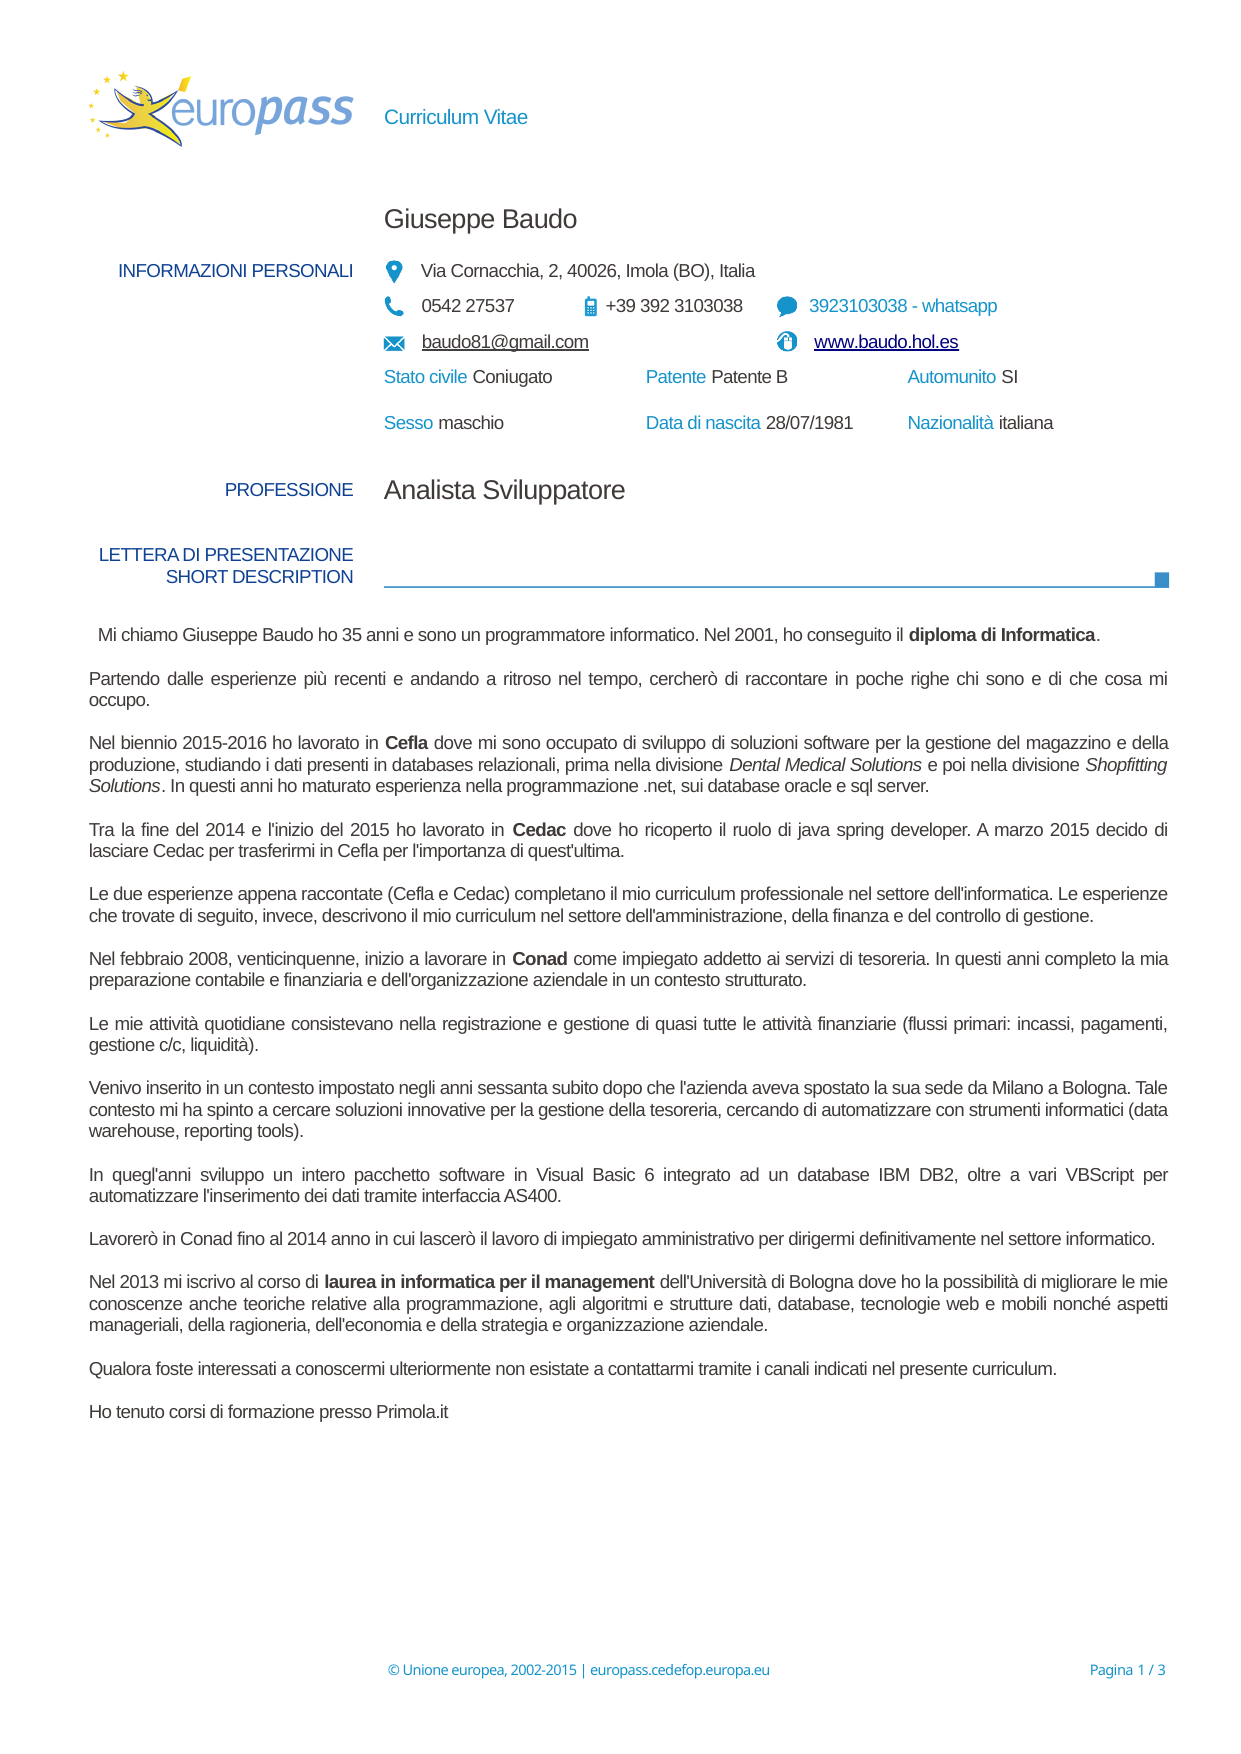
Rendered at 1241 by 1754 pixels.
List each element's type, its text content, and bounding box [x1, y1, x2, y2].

picture [580, 295, 601, 317]
table_cell [776, 318, 1169, 331]
table_cell +39 392 3103038 [580, 295, 776, 331]
picture [88, 70, 354, 147]
table_header Professione [89, 472, 384, 507]
table_header LETTERA DI PRESENTAZIONE SHORT DESCRIPTION [89, 544, 384, 587]
table_cell [89, 236, 1169, 260]
table_cell Automunito SI [907, 366, 1169, 401]
table_header Giuseppe Baudo [384, 201, 1169, 236]
table_header Analista Sviluppatore [384, 472, 1169, 507]
table_cell Data di nascita 28/07/1981 [646, 401, 907, 435]
table_cell baudo81@gmail.com [384, 331, 776, 366]
table_cell Via Cornacchia, 2, 40026, Imola (BO), Italia [405, 260, 1169, 283]
table_cell [384, 284, 1169, 295]
table_cell Nazionalità italiana [907, 401, 1169, 435]
picture [383, 330, 405, 355]
table_cell Stato civile Coniugato [384, 366, 646, 401]
picture [776, 330, 798, 352]
picture [383, 572, 1170, 588]
table_cell 0542 27537 [384, 295, 580, 331]
table_cell 3923103038 - whatsapp [798, 295, 1169, 317]
picture [383, 259, 405, 284]
picture [776, 295, 798, 318]
table_cell Sesso maschio [384, 401, 646, 435]
table_cell Patente Patente B [646, 366, 907, 401]
table_cell www.baudo.hol.es [776, 331, 1169, 366]
table_header [89, 201, 384, 236]
picture [383, 295, 405, 317]
table_header [384, 544, 1169, 572]
table_header Mi chiamo Giuseppe Baudo ho 35 anni e sono un programmatore informatico. Nel 2001, ho conseguito il diploma di Informatica. Partendo dalle esperienze più recenti e andando a ritroso nel tempo, cercherò di raccontare in poche righe chi sono e di che cosa mi occupo. Nel biennio 2015-2016 ho lavorato in Cefla dove mi sono occupato di sviluppo di soluzioni software per la gestione del magazzino e della produzione, studiando i dati presenti in databases relazionali, prima nella divisione Dental Medical Solutions e poi nella divisione Shopfitting Solutions. In questi anni ho maturato esperienza nella programmazione .net, sui database oracle e sql server. Tra la fine del 2014 e l'inizio del 2015 ho lavorato in Cedac dove ho ricoperto il ruolo di java spring developer. A marzo 2015 decido di lasciare Cedac per trasferirmi in Cefla per l'importanza di quest'ultima. Le due esperienze appena raccontate (Cefla e Cedac) completano il mio curriculum professionale nel settore dell'informatica. Le esperienze che trovate di seguito, invece, descrivono il mio curriculum nel settore dell'amministrazione, della finanza e del controllo di gestione. Nel febbraio 2008, venticinquenne, inizio a lavorare in Conad come impiegato addetto ai servizi di tesoreria. In questi anni completo la mia preparazione contabile e finanziaria e dell'organizzazione aziendale in un contesto strutturato. Le mie attività quotidiane consistevano nella registrazione e gestione di quasi tutte le attività finanziarie (flussi primari: incassi, pagamenti, gestione c/c, liquidità). Venivo inserito in un contesto impostato negli anni sessanta subito dopo che l'azienda aveva spostato la sua sede da Milano a Bologna. Tale contesto mi ha spinto a cercare soluzioni innovative per la gestione della tesoreria, cercando di automatizzare con strumenti informatici (data warehouse, reporting tools). In quegl'anni sviluppo un intero pacchetto software in Visual Basic 6 integrato ad un database IBM DB2, oltre a vari VBScript per automatizzare l'inserimento dei dati tramite interfaccia AS400. Lavorerò in Conad fino al 2014 anno in cui lascerò il lavoro di impiegato amministrativo per dirigermi definitivamente nel settore informatico. Nel 2013 mi iscrivo al corso di laurea in informatica per il management dell'Università di Bologna dove ho la possibilità di migliorare le mie conoscenze anche teoriche relative alla programmazione, agli algoritmi e strutture dati, database, tecnologie web e mobili nonché aspetti manageriali, della ragioneria, dell'economia e della strategia e organizzazione aziendale. Qualora foste interessati a conoscermi ulteriormente non esistate a contattarmi tramite i canali indicati nel presente curriculum. Ho tenuto corsi di formazione presso Primola.it [89, 624, 1169, 1422]
table_cell INFORMAZIONI PERSONALI [89, 260, 384, 435]
